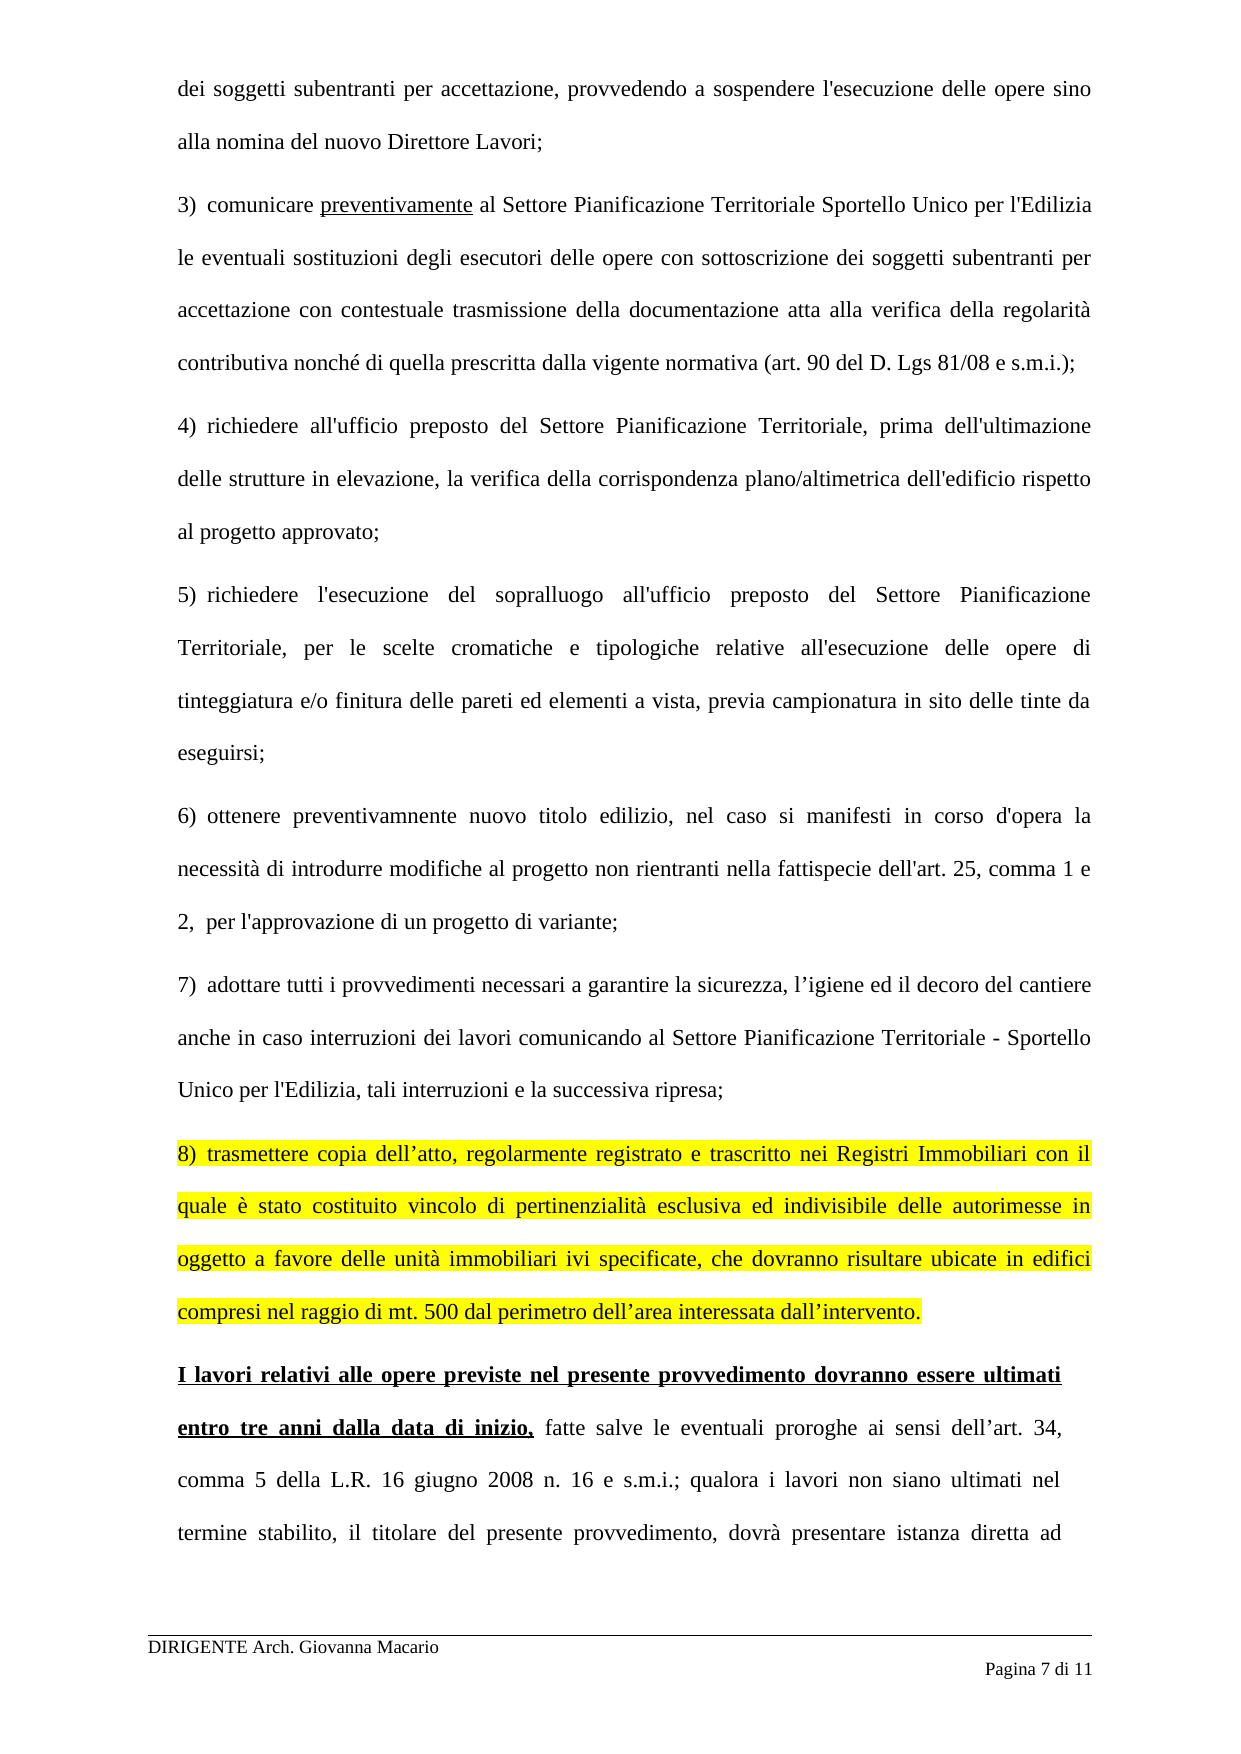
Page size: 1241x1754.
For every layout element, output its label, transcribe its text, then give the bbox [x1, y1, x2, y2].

text I lavori relativi alle opere previste nel presente provvedimento dovranno essere ultimati entro tre anni dalla data di inizio, fatte salve le eventuali proroghe ai sensi dell’art. 34, comma 5 della L.R. 16 giugno 2008 n. 16 e s.m.i.; qualora i lavori non siano ultimati nel termine stabilito, il titolare del presente provvedimento, dovrà presentare istanza diretta ad [177, 1361, 1063, 1545]
list dei soggetti subentranti per accettazione, provvedendo a sospendere l'esecuzione delle opere sino alla nomina del nuovo Direttore Lavori; [177, 75, 1092, 154]
list ottenere preventivamnente nuovo titolo edilizio, nel caso si manifesti in corso d'opera la necessità di introdurre modifiche al progetto non rientranti nella fattispecie dell'art. 25, comma 1 e 2, per l'approvazione di un progetto di variante; [177, 802, 1092, 934]
list richiedere l'esecuzione del sopralluogo all'ufficio preposto del Settore Pianificazione Territoriale, per le scelte cromatiche e tipologiche relative all'esecuzione delle opere di tinteggiatura e/o finitura delle pareti ed elementi a vista, previa campionatura in sito delle tinte da eseguirsi; [177, 581, 1092, 766]
list richiedere all'ufficio preposto del Settore Pianificazione Territoriale, prima dell'ultimazione delle strutture in elevazione, la verifica della corrispondenza plano/altimetrica dell'edificio rispetto al progetto approvato; [177, 412, 1092, 544]
list adottare tutti i provvedimenti necessari a garantire la sicurezza, l’igiene ed il decoro del cantiere anche in caso interruzioni dei lavori comunicando al Settore Pianificazione Territoriale - Sportello Unico per l'Edilizia, tali interruzioni e la successiva ripresa; [177, 971, 1092, 1103]
list comunicare preventivamente al Settore Pianificazione Territoriale Sportello Unico per l'Edilizia le eventuali sostituzioni degli esecutori delle opere con sottoscrizione dei soggetti subentranti per accettazione con contestuale trasmissione della documentazione atta alla verifica della regolarità contributiva nonché di quella prescritta dalla vigente normativa (art. 90 del D. Lgs 81/08 e s.m.i.); [177, 191, 1092, 376]
list trasmettere copia dell’atto, regolarmente registrato e trascritto nei Registri Immobiliari con il quale è stato costituito vincolo di pertinenzialità esclusiva ed indivisibile delle autorimesse in oggetto a favore delle unità immobiliari ivi specificate, che dovranno risultare ubicate in edifici compresi nel raggio di mt. 500 dal perimetro dell’area interessata dall’intervento. [177, 1139, 1092, 1324]
